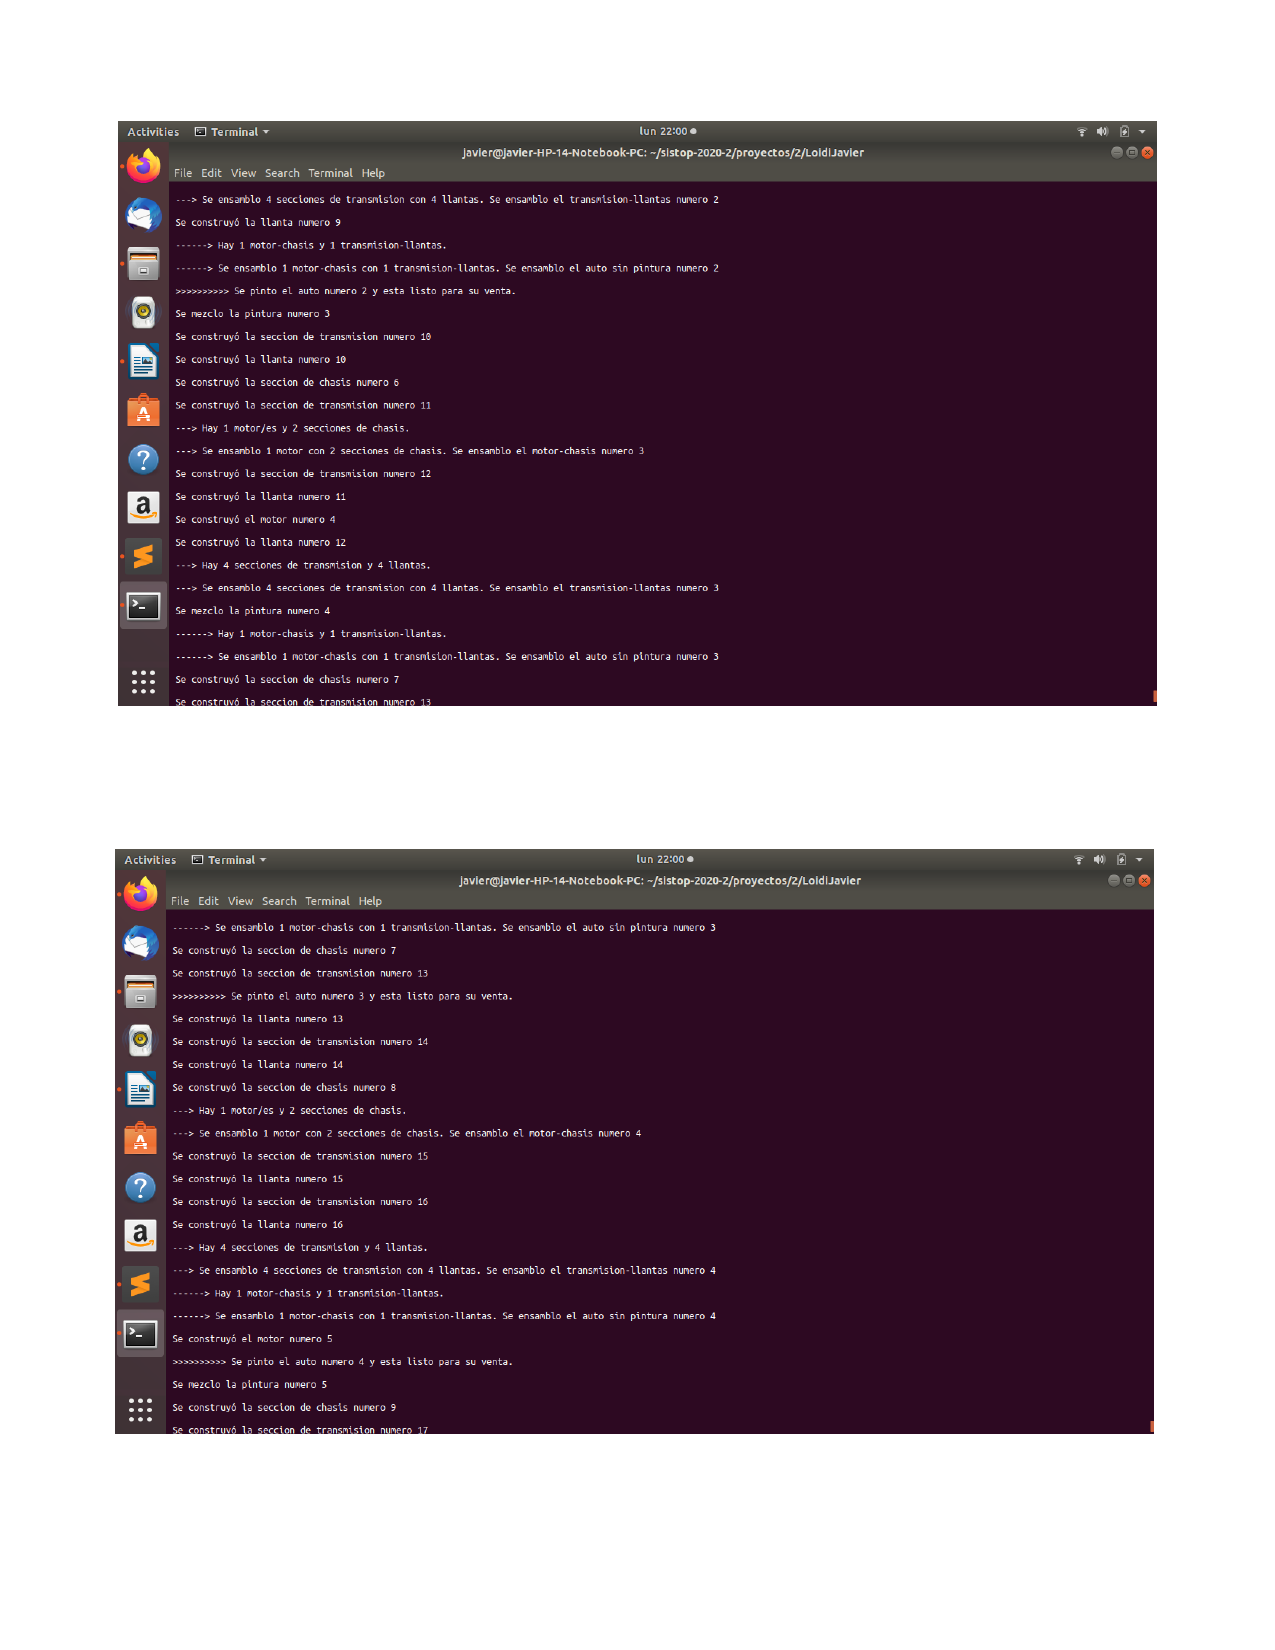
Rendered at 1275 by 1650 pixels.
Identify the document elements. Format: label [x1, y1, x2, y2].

picture [115, 849, 1154, 1434]
picture [118, 121, 1157, 706]
